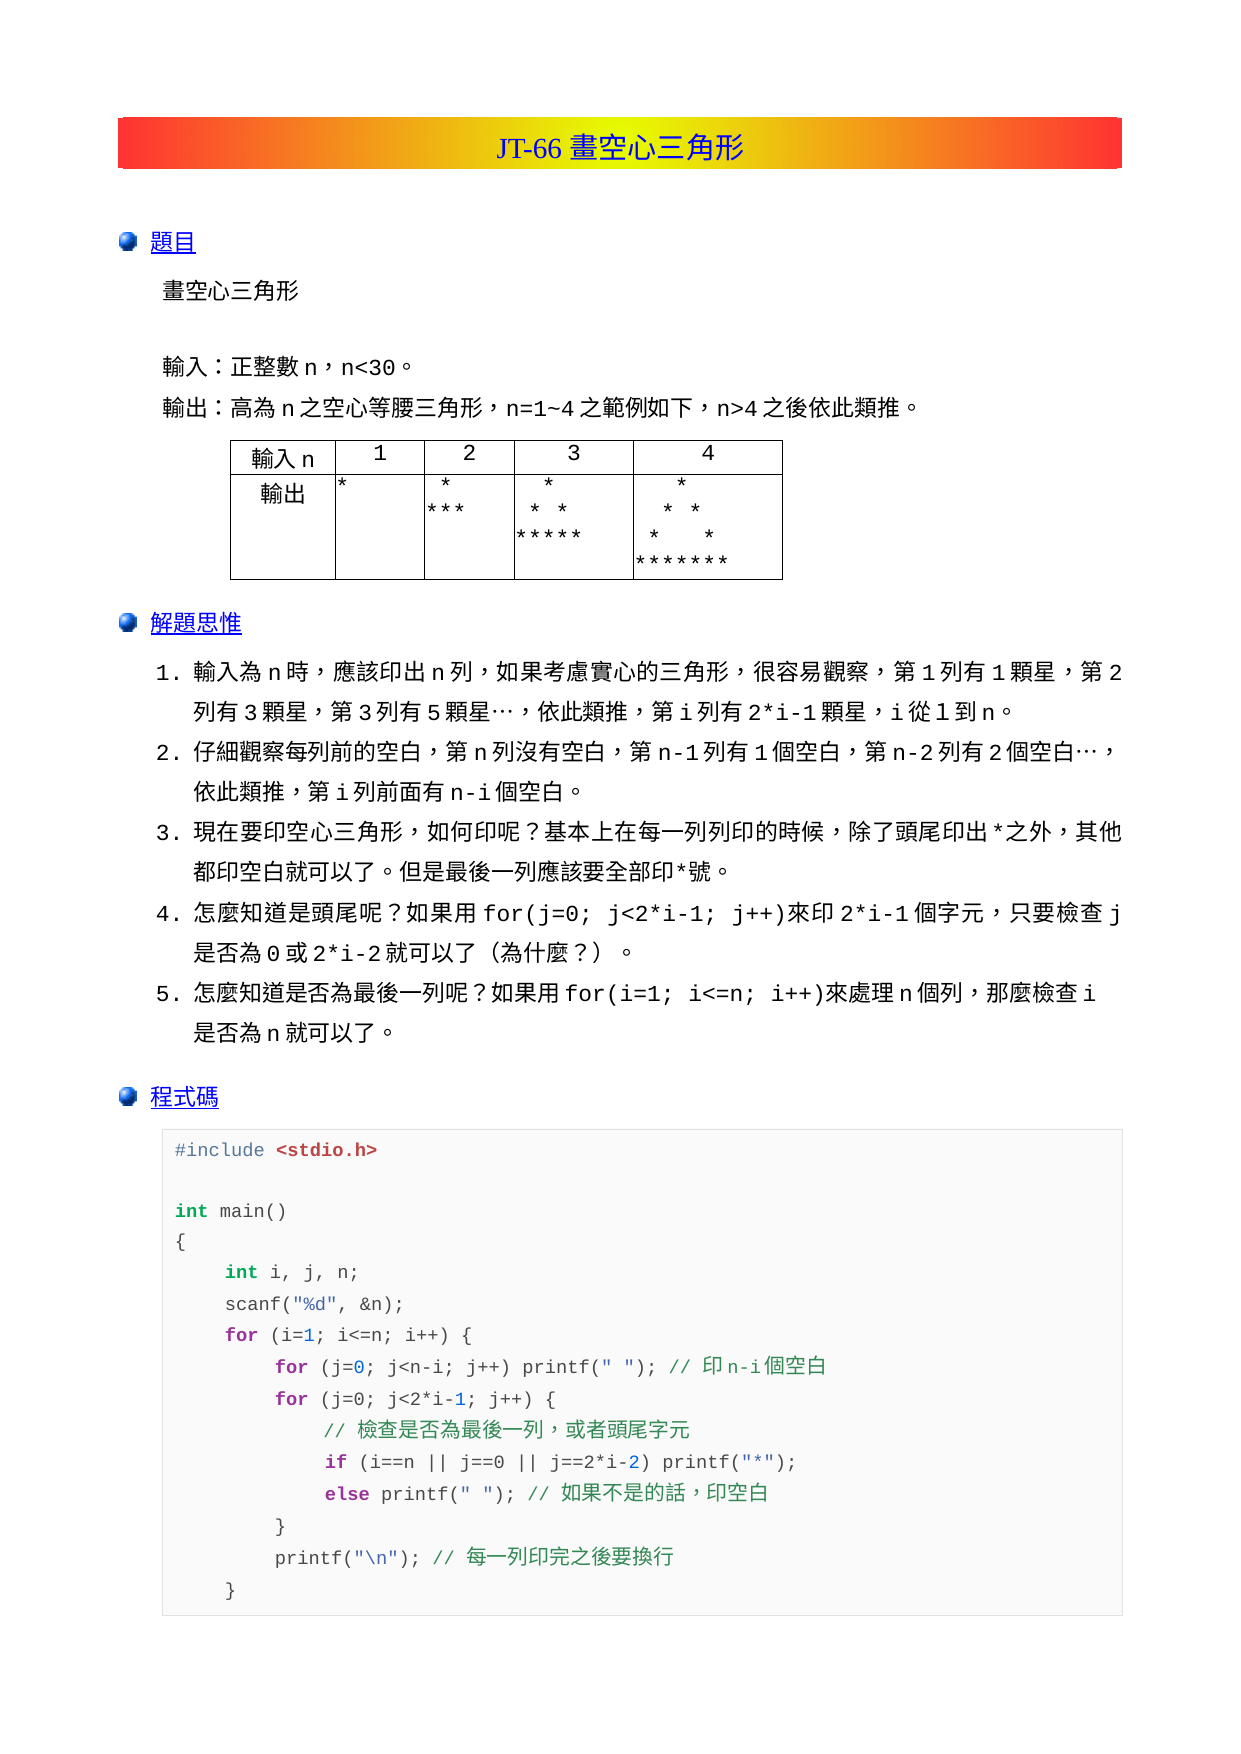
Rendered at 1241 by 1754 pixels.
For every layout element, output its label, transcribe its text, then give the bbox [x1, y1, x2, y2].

text int main() [163, 1189, 1122, 1219]
table_header 2 [425, 441, 514, 474]
text } [163, 1502, 1122, 1534]
text } [163, 1566, 1122, 1615]
text { [163, 1219, 1122, 1248]
list 解題思惟 [118, 604, 1122, 638]
text for (i=1; i<=n; i++) { [163, 1312, 1122, 1344]
table_cell * *** [425, 475, 514, 579]
text for (j=0; j<n-i; j++) printf(" "); // 印n-i個空白 [163, 1344, 1122, 1375]
table_header 4 [634, 441, 782, 474]
list 怎麼知道是否為最後一列呢？如果用for(i=1; i<=n; i++)來處理n個列，那麼檢查i是否為n就可以了。 [156, 974, 1122, 1048]
text 輸入：正整數n，n<30。 [162, 349, 1122, 382]
table_header 1 [336, 441, 424, 474]
table_header 輸入n [231, 441, 335, 474]
text int i, j, n; [163, 1248, 1122, 1280]
text 輸出：高為n之空心等腰三角形，n=1~4之範例如下，n>4之後依此類推。 [162, 390, 1122, 424]
text // 檢查是否為最後一列，或者頭尾字元 [163, 1407, 1122, 1439]
text else printf(" "); // 如果不是的話，印空白 [163, 1471, 1122, 1502]
text 畫空心三角形 [162, 273, 1122, 306]
text for (j=0; j<2*i-1; j++) { [163, 1375, 1122, 1407]
table_cell * * * ***** [515, 475, 633, 579]
picture [119, 232, 137, 251]
title [118, 118, 141, 168]
text #include <stdio.h> [163, 1130, 1122, 1158]
table_header 3 [515, 441, 633, 474]
list 現在要印空心三角形，如何印呢？基本上在每一列列印的時候，除了頭尾印出*之外，其他都印空白就可以了。但是最後一列應該要全部印*號。 [156, 814, 1122, 888]
text printf("\n"); // 每一列印完之後要換行 [163, 1534, 1122, 1566]
text if (i==n || j==0 || j==2*i-2) printf("*"); [163, 1439, 1122, 1471]
list 題目 [118, 224, 1122, 257]
text scanf("%d", &n); [163, 1280, 1122, 1312]
list 輸入為n時，應該印出n列，如果考慮實心的三角形，很容易觀察，第1列有1顆星，第2列有3顆星，第3列有5顆星…，依此類推，第i列有2*i-1顆星，i從１到n。 [156, 654, 1122, 727]
title [1099, 118, 1122, 168]
list 程式碼 [118, 1079, 1122, 1112]
list 怎麼知道是頭尾呢？如果用for(j=0; j<2*i-1; j++)來印2*i-1個字元，只要檢查j是否為0或2*i-2就可以了（為什麼？）。 [156, 894, 1122, 968]
title JT-66 畫空心三角形 [183, 118, 1058, 168]
picture [119, 613, 137, 632]
table_cell * * * * * ******* [634, 475, 782, 579]
list 仔細觀察每列前的空白，第n列沒有空白，第n-1列有1個空白，第n-2列有2個空白…， 依此類推，第i列前面有n-i個空白。 [156, 734, 1122, 808]
table_cell * [336, 475, 424, 579]
picture [119, 1087, 137, 1106]
table_cell 輸出 [231, 475, 335, 579]
